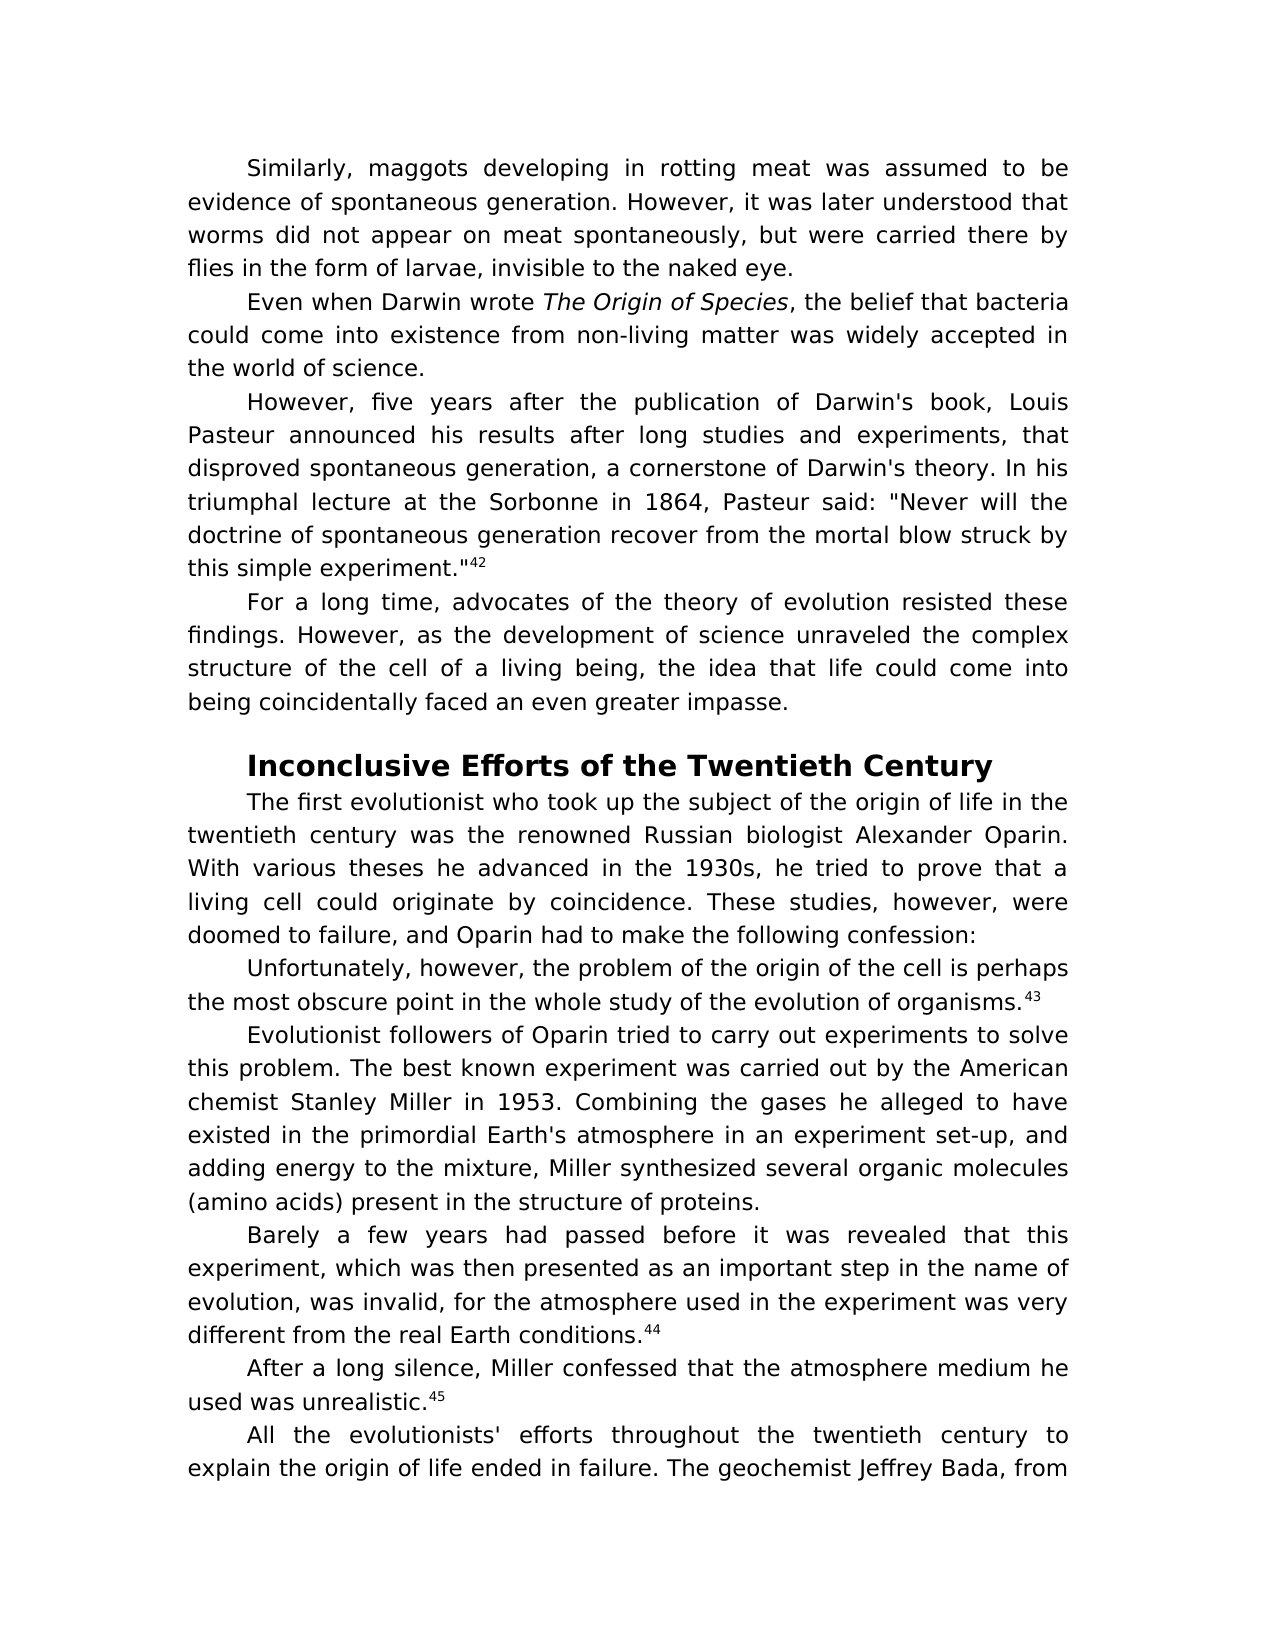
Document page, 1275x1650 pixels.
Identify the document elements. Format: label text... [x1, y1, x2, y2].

text Even when Darwin wrote The Origin of Species, the belief that bacteria could come into existence from non-living matter was widely accepted in the world of science. [187, 283, 1070, 383]
text The first evolutionist who took up the subject of the origin of life in the twentieth century was the renowned Russian biologist Alexander Oparin. With various theses he advanced in the 1930s, he tried to prove that a living cell could originate by coincidence. These studies, however, were doomed to failure, and Oparin had to make the following confession: [187, 783, 1070, 950]
text For a long time, advocates of the theory of evolution resisted these findings. However, as the development of science unraveled the complex structure of the cell of a living being, the idea that life could come into being coincidentally faced an even greater impasse. [187, 583, 1070, 717]
text Inconclusive Efforts of the Twentieth Century [187, 750, 1070, 783]
text All the evolutionists' efforts throughout the twentieth century to explain the origin of life ended in failure. The geochemist Jeffrey Bada, from [187, 1417, 1070, 1483]
text Evolutionist followers of Oparin tried to carry out experiments to solve this problem. The best known experiment was carried out by the American chemist Stanley Miller in 1953. Combining the gases he alleged to have existed in the primordial Earth's atmosphere in an experiment set-up, and adding energy to the mixture, Miller synthesized several organic molecules (amino acids) present in the structure of proteins. [187, 1017, 1070, 1217]
text Barely a few years had passed before it was revealed that this experiment, which was then presented as an important step in the name of evolution, was invalid, for the atmosphere used in the experiment was very different from the real Earth conditions.44 [187, 1217, 1070, 1350]
text Similarly, maggots developing in rotting meat was assumed to be evidence of spontaneous generation. However, it was later understood that worms did not appear on meat spontaneously, but were carried there by flies in the form of larvae, invisible to the naked eye. [187, 150, 1070, 283]
text After a long silence, Miller confessed that the atmosphere medium he used was unrealistic.45 [187, 1350, 1070, 1417]
text Unfortunately, however, the problem of the origin of the cell is perhaps the most obscure point in the whole study of the evolution of organisms.43 [187, 950, 1070, 1017]
text However, five years after the publication of Darwin's book, Louis Pasteur announced his results after long studies and experiments, that disproved spontaneous generation, a cornerstone of Darwin's theory. In his triumphal lecture at the Sorbonne in 1864, Pasteur said: "Never will the doctrine of spontaneous generation recover from the mortal blow struck by this simple experiment."42 [187, 383, 1070, 583]
